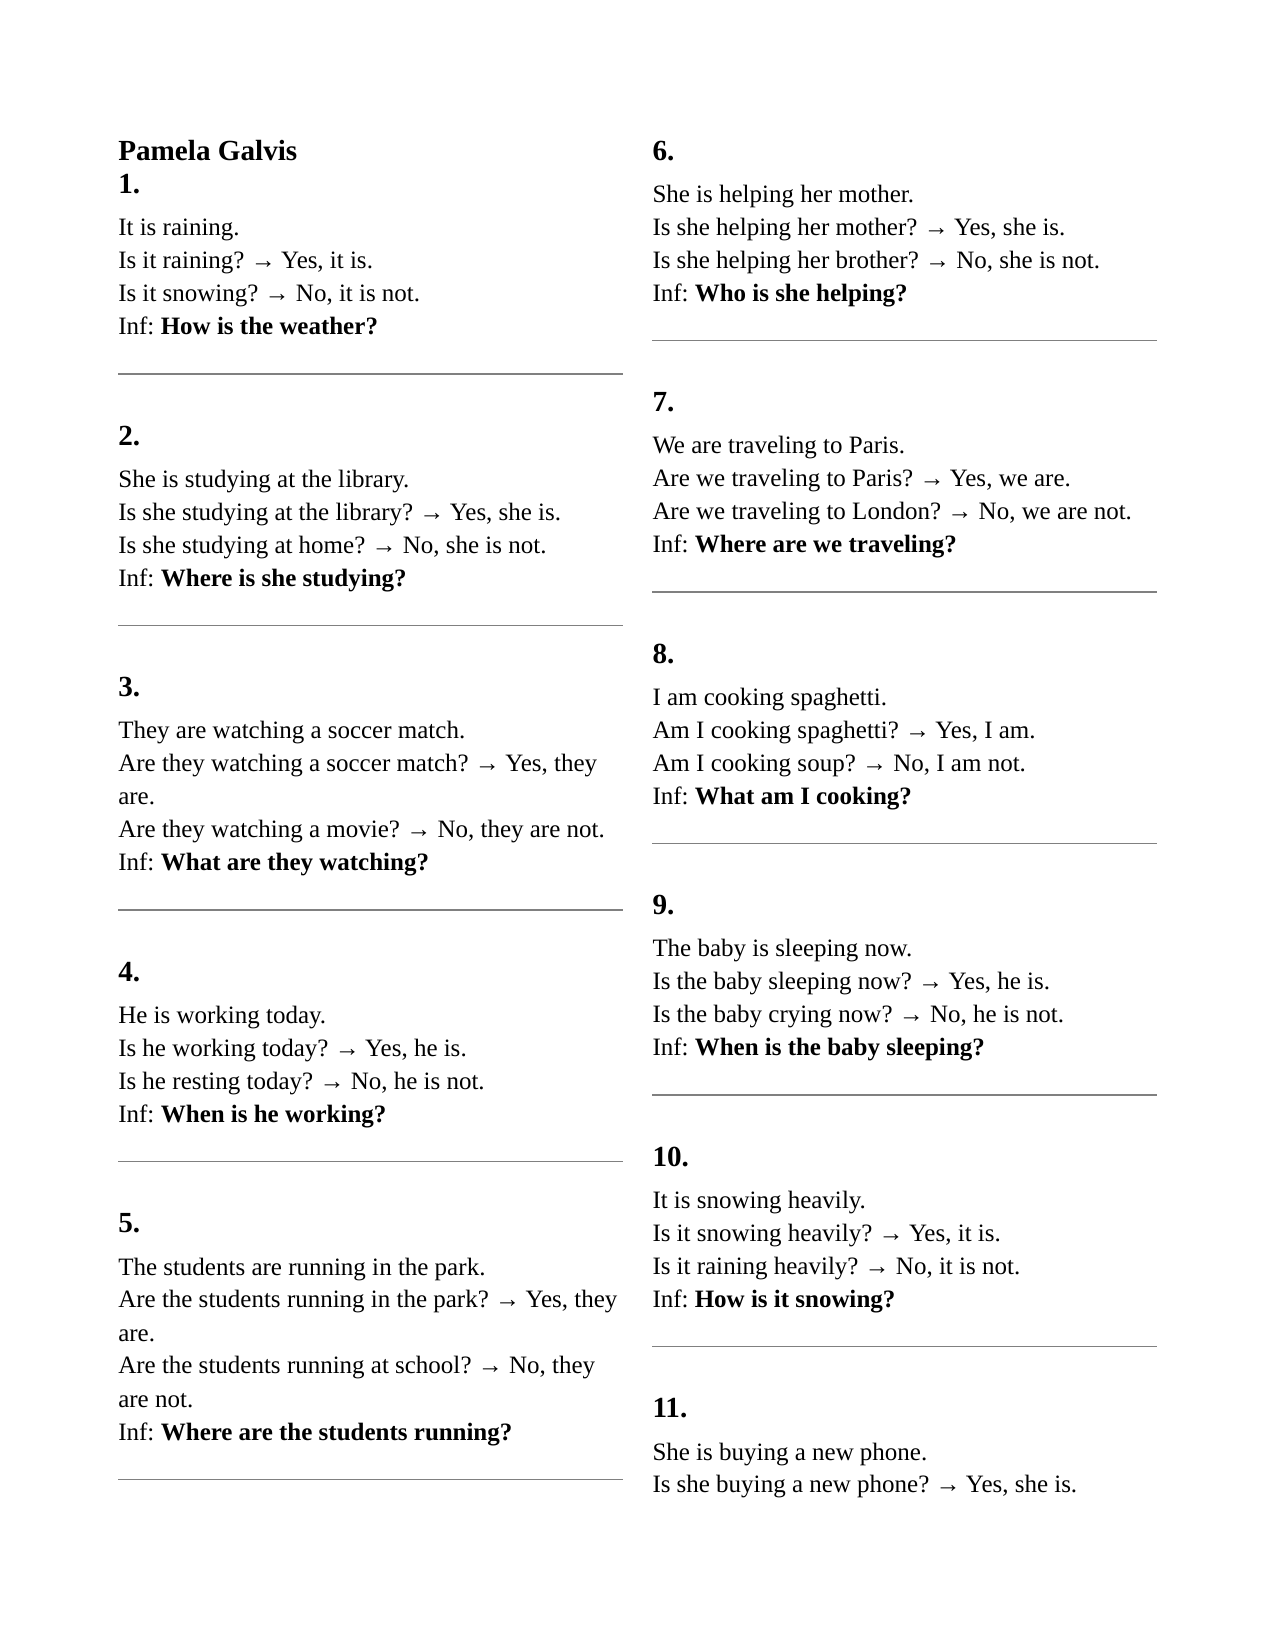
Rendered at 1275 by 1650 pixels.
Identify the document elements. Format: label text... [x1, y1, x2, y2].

text She is helping her mother. Is she helping her mother? → Yes, she is. Is she helping her brother? → No, she is not. Inf: Who is she helping? [652, 179, 1157, 307]
text They are watching a soccer match. Are they watching a soccer match? → Yes, they are. Are they watching a movie? → No, they are not. Inf: What are they watching? [118, 715, 623, 876]
text It is raining. Is it raining? → Yes, it is. Is it snowing? → No, it is not. Inf: How is the weather? [118, 212, 623, 340]
subtitle 9. [652, 887, 1157, 921]
text She is studying at the library. Is she studying at the library? → Yes, she is. Is she studying at home? → No, she is not. Inf: Where is she studying? [118, 464, 623, 592]
subtitle 2. [118, 418, 623, 451]
text I am cooking spaghetti. Am I cooking spaghetti? → Yes, I am. Am I cooking soup? → No, I am not. Inf: What am I cooking? [652, 682, 1157, 810]
subtitle 5. [118, 1206, 623, 1239]
text She is buying a new phone. Is she buying a new phone? → Yes, she is. [652, 1437, 1157, 1498]
text We are traveling to Paris. Are we traveling to Paris? → Yes, we are. Are we traveling to London? → No, we are not. Inf: Where are we traveling? [652, 430, 1157, 558]
subtitle 10. [652, 1139, 1157, 1172]
text The baby is sleeping now. Is the baby sleeping now? → Yes, he is. Is the baby crying now? → No, he is not. Inf: When is the baby sleeping? [652, 933, 1157, 1061]
subtitle 3. [118, 669, 623, 703]
subtitle 7. [652, 384, 1157, 418]
text It is snowing heavily. Is it snowing heavily? → Yes, it is. Is it raining heavily? → No, it is not. Inf: How is it snowing? [652, 1185, 1157, 1313]
subtitle 11. [652, 1391, 1157, 1424]
text The students are running in the park. Are the students running in the park? → Yes, they are. Are the students running at school? → No, they are not. Inf: Where are the students running? [118, 1252, 623, 1445]
text He is working today. Is he working today? → Yes, he is. Is he resting today? → No, he is not. Inf: When is he working? [118, 1000, 623, 1128]
subtitle Pamela Galvis 1. [118, 133, 623, 200]
subtitle 8. [652, 636, 1157, 669]
subtitle 4. [118, 954, 623, 987]
subtitle 6. [652, 133, 1157, 166]
